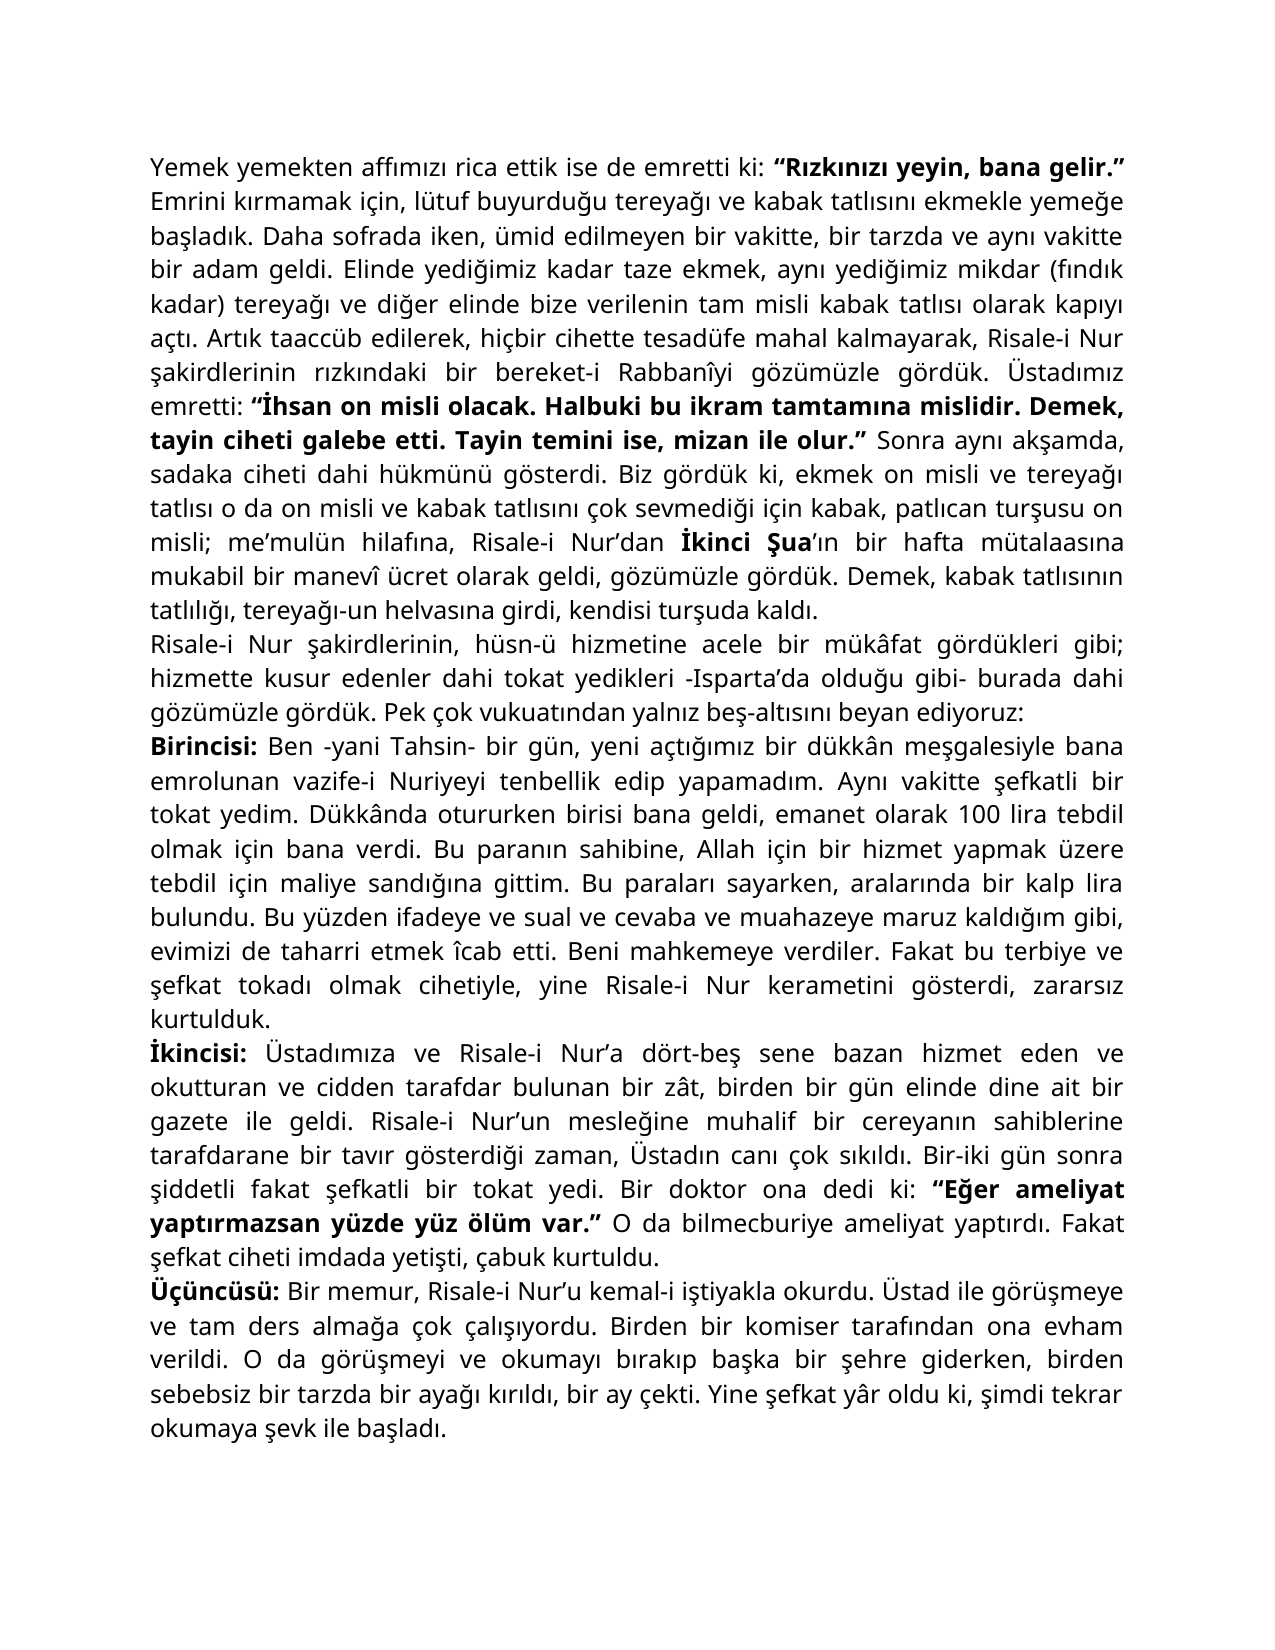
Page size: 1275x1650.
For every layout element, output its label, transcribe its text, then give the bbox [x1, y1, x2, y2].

text Birincisi: Ben -yani Tahsin- bir gün, yeni açtığımız bir dükkân meşgalesiyle bana emrolunan vazife-i Nuriyeyi tenbellik edip yapamadım. Aynı vakitte şefkatli bir tokat yedim. Dükkânda otururken birisi bana geldi, emanet olarak 100 lira tebdil olmak için bana verdi. Bu paranın sahibine, Allah için bir hizmet yapmak üzere tebdil için maliye sandığına gittim. Bu paraları sayarken, aralarında bir kalp lira bulundu. Bu yüzden ifadeye ve sual ve cevaba ve muahazeye maruz kaldığım gibi, evimizi de taharri etmek îcab etti. Beni mahkemeye verdiler. Fakat bu terbiye ve şefkat tokadı olmak cihetiyle, yine Risale-i Nur kerametini gösterdi, zararsız kurtulduk. [150, 729, 1125, 1036]
text İkincisi: Üstadımıza ve Risale-i Nur’a dört-beş sene bazan hizmet eden ve okutturan ve cidden tarafdar bulunan bir zât, birden bir gün elinde dine ait bir gazete ile geldi. Risale-i Nur’un mesleğine muhalif bir cereyanın sahiblerine tarafdarane bir tavır gösterdiği zaman, Üstadın canı çok sıkıldı. Bir-iki gün sonra şiddetli fakat şefkatli bir tokat yedi. Bir doktor ona dedi ki: “Eğer ameliyat yaptırmazsan yüzde yüz ölüm var.” O da bilmecburiye ameliyat yaptırdı. Fakat şefkat ciheti imdada yetişti, çabuk kurtuldu. [150, 1036, 1125, 1274]
text Üçüncüsü: Bir memur, Risale-i Nur’u kemal-i iştiyakla okurdu. Üstad ile görüşmeye ve tam ders almağa çok çalışıyordu. Birden bir komiser tarafından ona evham verildi. O da görüşmeyi ve okumayı bırakıp başka bir şehre giderken, birden sebebsiz bir tarzda bir ayağı kırıldı, bir ay çekti. Yine şefkat yâr oldu ki, şimdi tekrar okumaya şevk ile başladı. [150, 1274, 1125, 1444]
text Yemek yemekten affımızı rica ettik ise de emretti ki: “Rızkınızı yeyin, bana gelir.” Emrini kırmamak için, lütuf buyurduğu tereyağı ve kabak tatlısını ekmekle yemeğe başladık. Daha sofrada iken, ümid edilmeyen bir vakitte, bir tarzda ve aynı vakitte bir adam geldi. Elinde yediğimiz kadar taze ekmek, aynı yediğimiz mikdar (fındık kadar) tereyağı ve diğer elinde bize verilenin tam misli kabak tatlısı olarak kapıyı açtı. Artık taaccüb edilerek, hiçbir cihette tesadüfe mahal kalmayarak, Risale-i Nur şakirdlerinin rızkındaki bir bereket-i Rabbanîyi gözümüzle gördük. Üstadımız emretti: “İhsan on misli olacak. Halbuki bu ikram tamtamına mislidir. Demek, tayin ciheti galebe etti. Tayin temini ise, mizan ile olur.” Sonra aynı akşamda, sadaka ciheti dahi hükmünü gösterdi. Biz gördük ki, ekmek on misli ve tereyağı tatlısı o da on misli ve kabak tatlısını çok sevmediği için kabak, patlıcan turşusu on misli; me’mulün hilafına, Risale-i Nur’dan İkinci Şua’ın bir hafta mütalaasına mukabil bir manevî ücret olarak geldi, gözümüzle gördük. Demek, kabak tatlısının tatlılığı, tereyağı-un helvasına girdi, kendisi turşuda kaldı. [150, 150, 1125, 627]
text Risale-i Nur şakirdlerinin, hüsn-ü hizmetine acele bir mükâfat gördükleri gibi; hizmette kusur edenler dahi tokat yedikleri -Isparta’da olduğu gibi- burada dahi gözümüzle gördük. Pek çok vukuatından yalnız beş-altısını beyan ediyoruz: [150, 627, 1125, 729]
